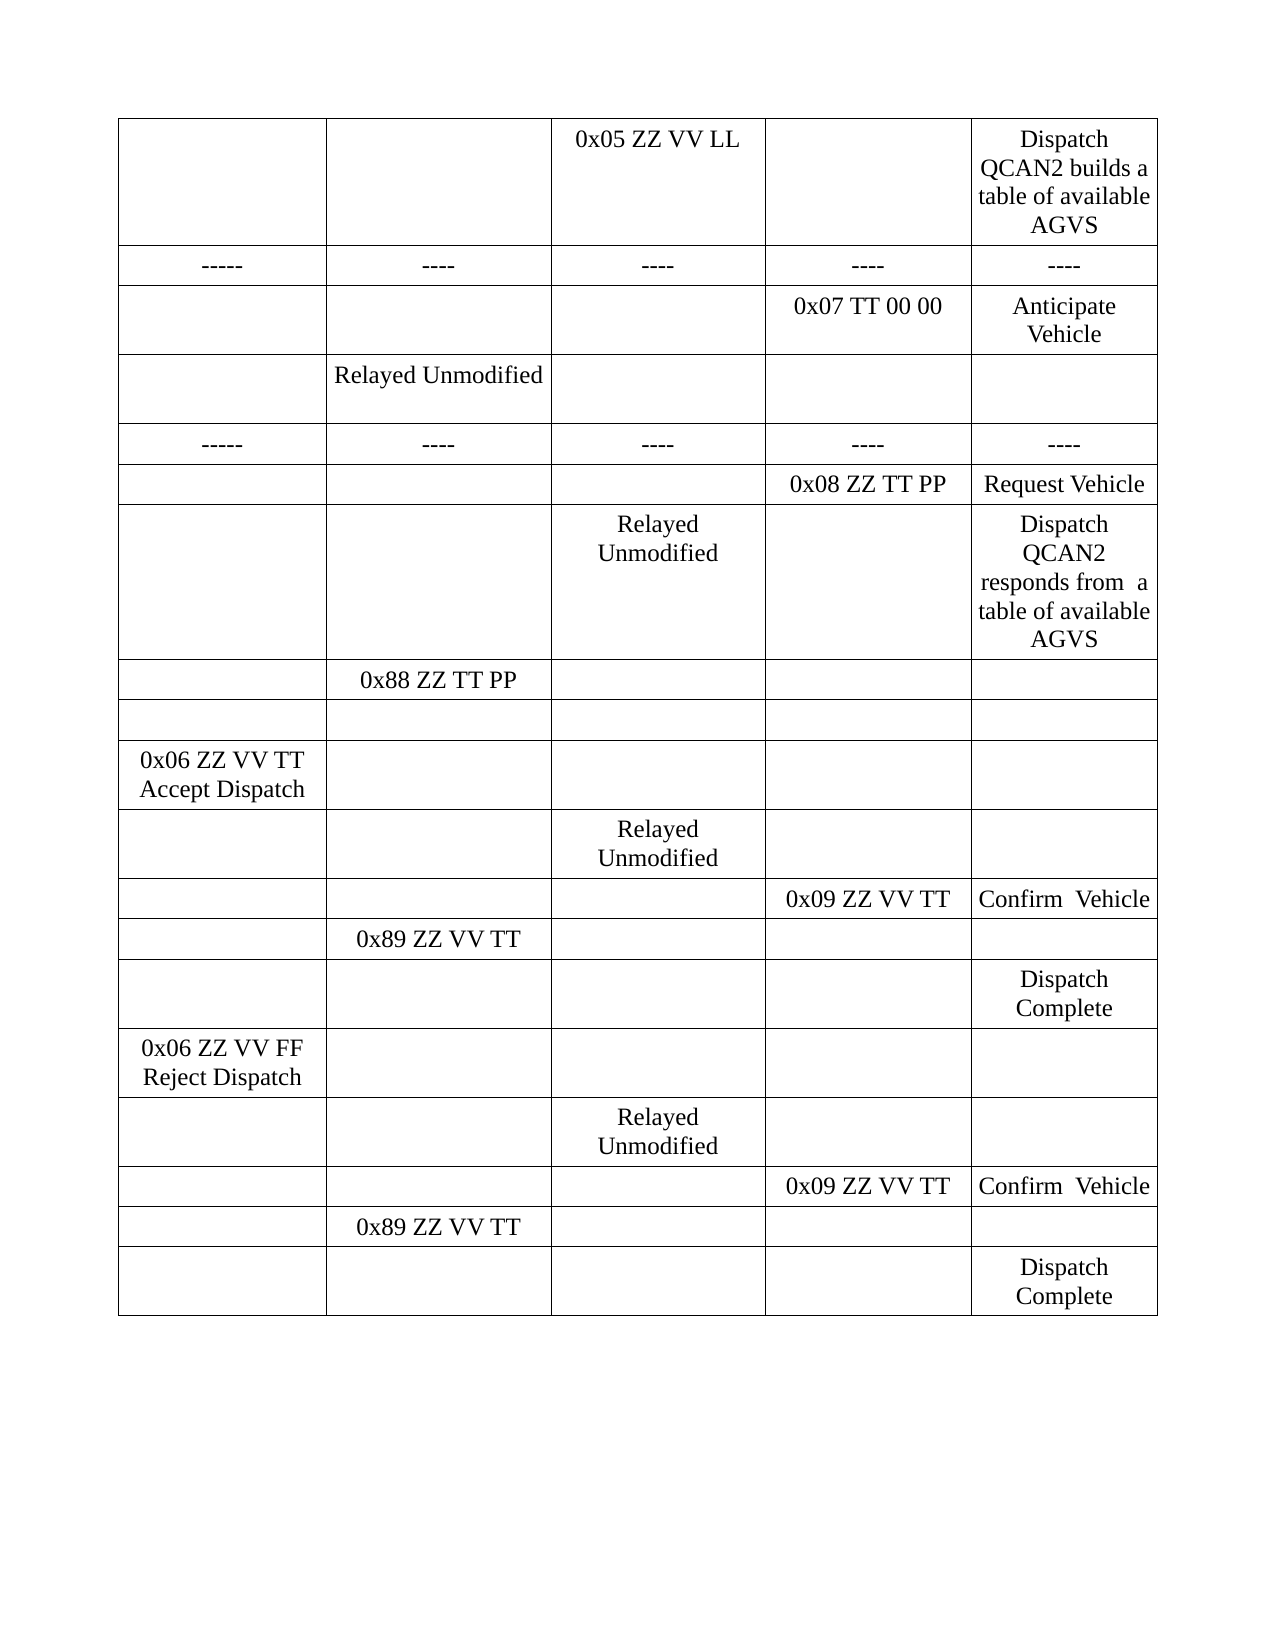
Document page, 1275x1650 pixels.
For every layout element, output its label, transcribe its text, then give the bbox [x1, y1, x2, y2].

table_cell [972, 1029, 1157, 1097]
table_cell 0x88 ZZ TT PP [327, 660, 551, 699]
table_cell [766, 1247, 971, 1315]
table_cell [972, 355, 1157, 423]
table_cell Dispatch QCAN2 responds from a table of available AGVS [972, 505, 1157, 659]
table_cell 0x05 ZZ VV LL [552, 119, 765, 245]
table_cell [552, 700, 765, 740]
table_cell Confirm Vehicle [972, 879, 1157, 918]
table_cell [766, 960, 971, 1027]
table_cell Relayed Unmodified [552, 505, 765, 659]
table_cell [119, 119, 326, 245]
table_cell [327, 286, 551, 354]
table_cell [972, 919, 1157, 958]
table_cell [327, 505, 551, 659]
table_cell [327, 465, 551, 504]
table_cell ---- [552, 246, 765, 285]
table_cell [552, 1247, 765, 1315]
table_cell 0x89 ZZ VV TT [327, 919, 551, 958]
table_cell [119, 1247, 326, 1315]
table_cell [766, 810, 971, 878]
table_cell [327, 879, 551, 918]
table_cell [972, 700, 1157, 740]
table_cell [119, 1098, 326, 1166]
table_cell ---- [766, 424, 971, 463]
table_cell [552, 1029, 765, 1097]
table_cell [552, 1207, 765, 1246]
table_cell 0x09 ZZ VV TT [766, 879, 971, 918]
table_cell [972, 810, 1157, 878]
table_cell [552, 741, 765, 809]
table_cell ---- [972, 424, 1157, 463]
table_cell [766, 700, 971, 740]
table_cell [972, 1098, 1157, 1166]
table_cell ---- [552, 424, 765, 463]
table_cell [119, 465, 326, 504]
table_cell ---- [972, 246, 1157, 285]
table_cell [119, 919, 326, 958]
table_cell [327, 960, 551, 1027]
table_cell Confirm Vehicle [972, 1167, 1157, 1206]
table_cell 0x06 ZZ VV FF Reject Dispatch [119, 1029, 326, 1097]
table_cell 0x89 ZZ VV TT [327, 1207, 551, 1246]
table_cell Dispatch QCAN2 builds a table of available AGVS [972, 119, 1157, 245]
table_cell [327, 1029, 551, 1097]
table_cell [552, 465, 765, 504]
table_cell [552, 660, 765, 699]
table_cell [327, 1247, 551, 1315]
table_cell [766, 119, 971, 245]
table_cell [766, 1098, 971, 1166]
table_cell [972, 1207, 1157, 1246]
table_cell Relayed Unmodified [552, 810, 765, 878]
table_cell [766, 1207, 971, 1246]
table_cell [552, 355, 765, 423]
table_cell [119, 700, 326, 740]
table_cell [327, 700, 551, 740]
table_cell [119, 879, 326, 918]
table_cell [766, 660, 971, 699]
table_cell ---- [327, 424, 551, 463]
table_cell 0x07 TT 00 00 [766, 286, 971, 354]
table_cell [552, 1167, 765, 1206]
table_cell [119, 960, 326, 1027]
table_cell [766, 1029, 971, 1097]
table_cell [766, 741, 971, 809]
table_cell ---- [327, 246, 551, 285]
table_cell [119, 810, 326, 878]
table_cell [119, 505, 326, 659]
table_cell Anticipate Vehicle [972, 286, 1157, 354]
table_cell ----- [119, 424, 326, 463]
table_cell ---- [766, 246, 971, 285]
table_cell [327, 119, 551, 245]
table_cell Request Vehicle [972, 465, 1157, 504]
table_cell [972, 741, 1157, 809]
table_cell [119, 286, 326, 354]
table_cell [552, 960, 765, 1027]
table_cell [119, 1167, 326, 1206]
table_cell [552, 919, 765, 958]
table_cell [972, 660, 1157, 699]
table_cell 0x06 ZZ VV TT Accept Dispatch [119, 741, 326, 809]
table_cell 0x08 ZZ TT PP [766, 465, 971, 504]
table_cell Dispatch Complete [972, 960, 1157, 1027]
table_cell [327, 741, 551, 809]
table_cell Relayed Unmodified [552, 1098, 765, 1166]
table_cell [119, 355, 326, 423]
table_cell [327, 1098, 551, 1166]
table_cell 0x09 ZZ VV TT [766, 1167, 971, 1206]
table_cell [552, 879, 765, 918]
table_cell Dispatch Complete [972, 1247, 1157, 1315]
table_cell [119, 660, 326, 699]
table_cell [119, 1207, 326, 1246]
table_cell [766, 355, 971, 423]
table_cell ----- [119, 246, 326, 285]
table_cell Relayed Unmodified [327, 355, 551, 423]
table_cell [552, 286, 765, 354]
table_cell [327, 810, 551, 878]
table_cell [327, 1167, 551, 1206]
table_cell [766, 505, 971, 659]
table_cell [766, 919, 971, 958]
